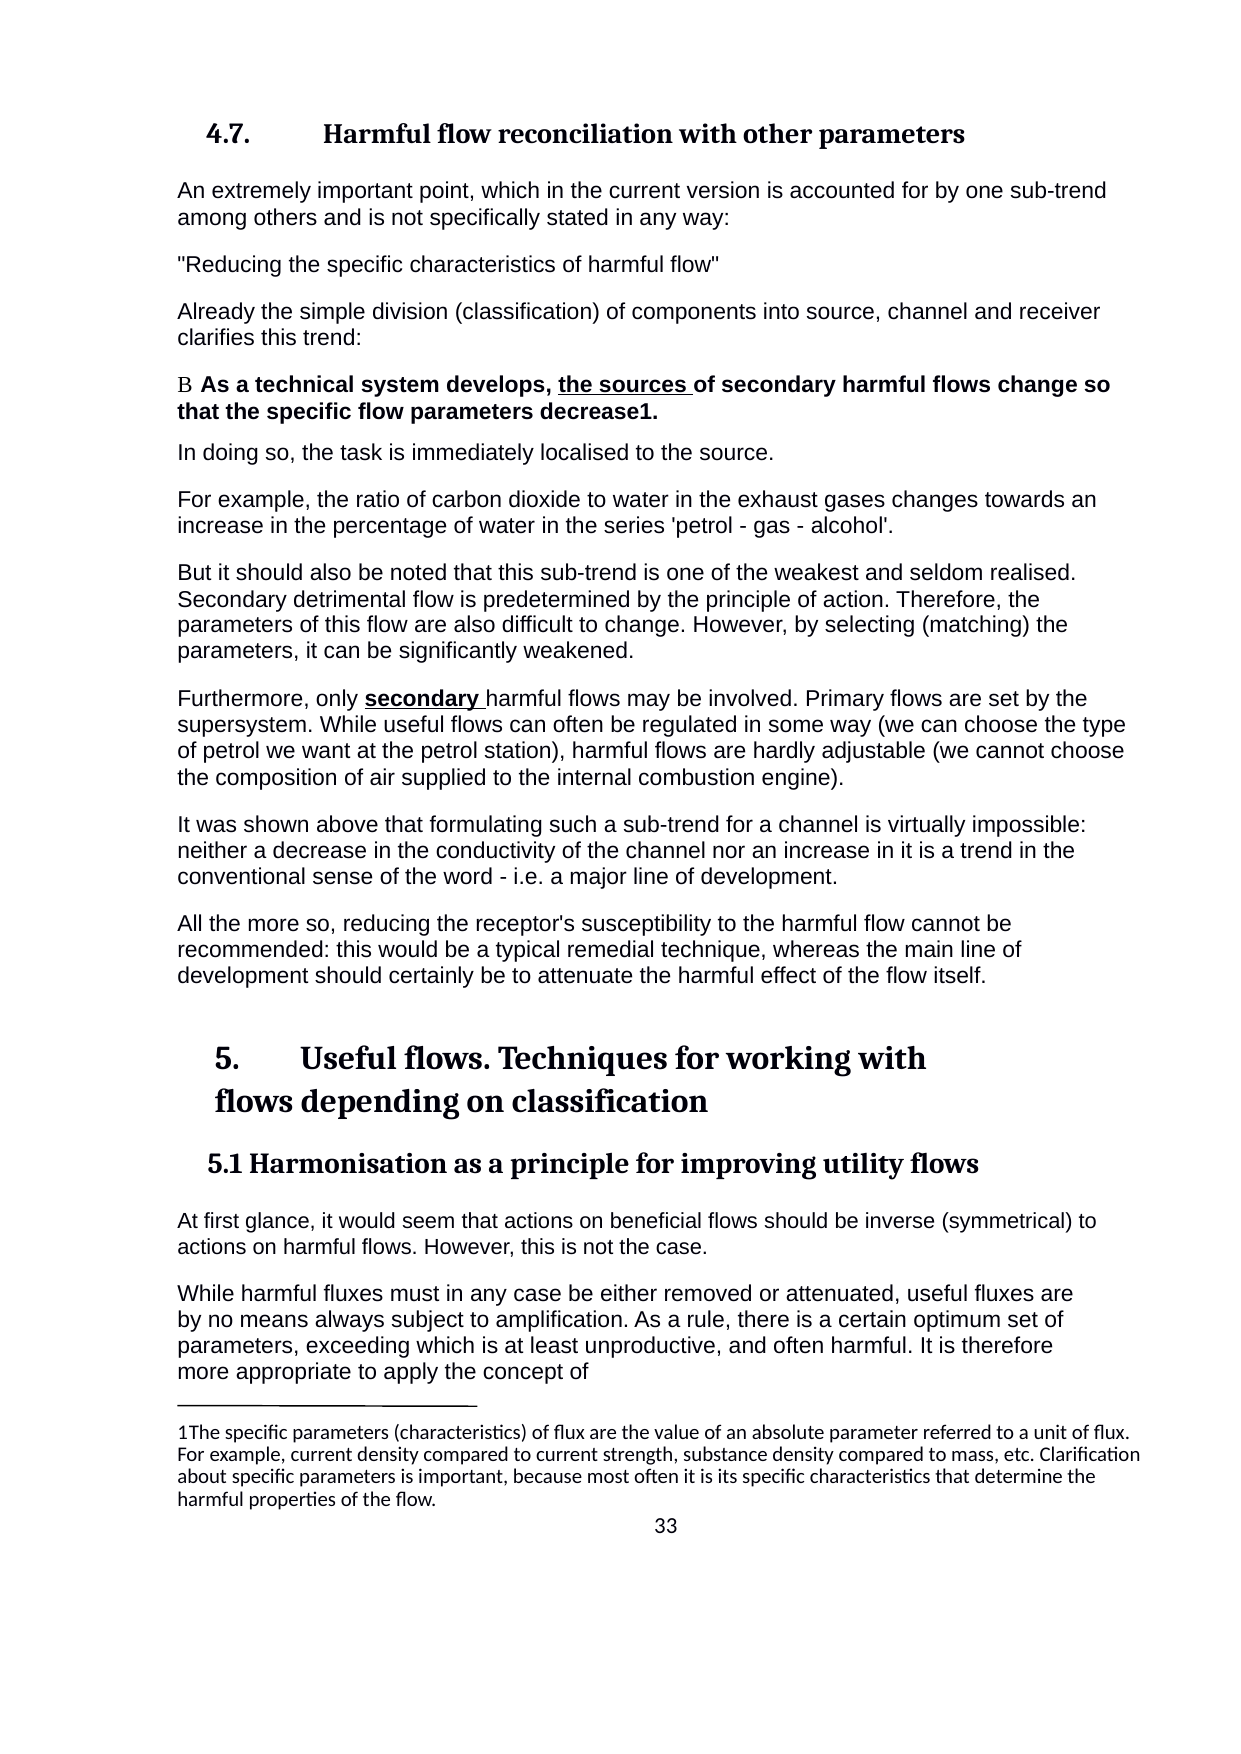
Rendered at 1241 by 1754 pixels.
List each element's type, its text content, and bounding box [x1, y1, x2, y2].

text Furthermore, only secondary harmful flows may be involved. Primary flows are set by the supersystem. While useful flows can often be regulated in some way (we can choose the type of petrol we want at the petrol station), harmful flows are hardly adjustable (we cannot choose the composition of air supplied to the internal combustion engine). [177, 685, 1131, 790]
text But it should also be noted that this sub-trend is one of the weakest and seldom realised. Secondary detrimental flow is predetermined by the principle of action. Therefore, the parameters of this flow are also difficult to change. However, by selecting (matching) the parameters, it can be significantly weakened. [177, 560, 1148, 663]
text Already the simple division (classification) of components into source, channel and receiver clarifies this trend: [177, 299, 1108, 350]
text For example, the ratio of carbon dioxide to water in the exhaust gases changes towards an increase in the percentage of water in the series 'petrol - gas - alcohol'. [177, 487, 1139, 538]
text "Reducing the specific characteristics of harmful flow" [177, 251, 1150, 277]
text In doing so, the task is immediately localised to the source. [177, 439, 1150, 465]
text 4.7. Harmful flow reconciliation with other parameters [206, 118, 1150, 151]
text 5.1 Harmonisation as a principle for improving utility flows [207, 1148, 1144, 1181]
text An extremely important point, which in the current version is accounted for by one sub-trend among others and is not specifically stated in any way: [177, 178, 1150, 230]
list As a technical system develops, the sources of secondary harmful flows change so that the specific flow parameters decrease1. [177, 372, 1139, 424]
list Useful flows. Techniques for working with flows depending on classification [214, 1039, 987, 1121]
list The specific parameters (characteristics) of flux are the value of an absolute parameter referred to a unit of flux. For example, current density compared to current strength, substance density compared to mass, etc. Clarification about specific parameters is important, because most often it is its specific characteristics that determine the harmful properties of the flow. [177, 1422, 1144, 1511]
text While harmful fluxes must in any case be either removed or attenuated, useful fluxes are by no means always subject to amplification. As a rule, there is a certain optimum set of parameters, exceeding which is at least unproductive, and often harmful. It is therefore more appropriate to apply the concept of [177, 1281, 1104, 1384]
text 33 [150, 1511, 1181, 1539]
text At first glance, it would seem that actions on beneficial flows should be inverse (symmetrical) to actions on harmful flows. However, this is not the case. [177, 1208, 1117, 1259]
text All the more so, reducing the receptor's susceptibility to the harmful flow cannot be recommended: this would be a typical remedial technique, whereas the main line of development should certainly be to attenuate the harmful effect of the flow itself. [177, 911, 1129, 988]
text It was shown above that formulating such a sub-trend for a channel is virtually impossible: neither a decrease in the conductivity of the channel nor an increase in it is a trend in the conventional sense of the word - i.e. a major line of development. [177, 812, 1144, 889]
